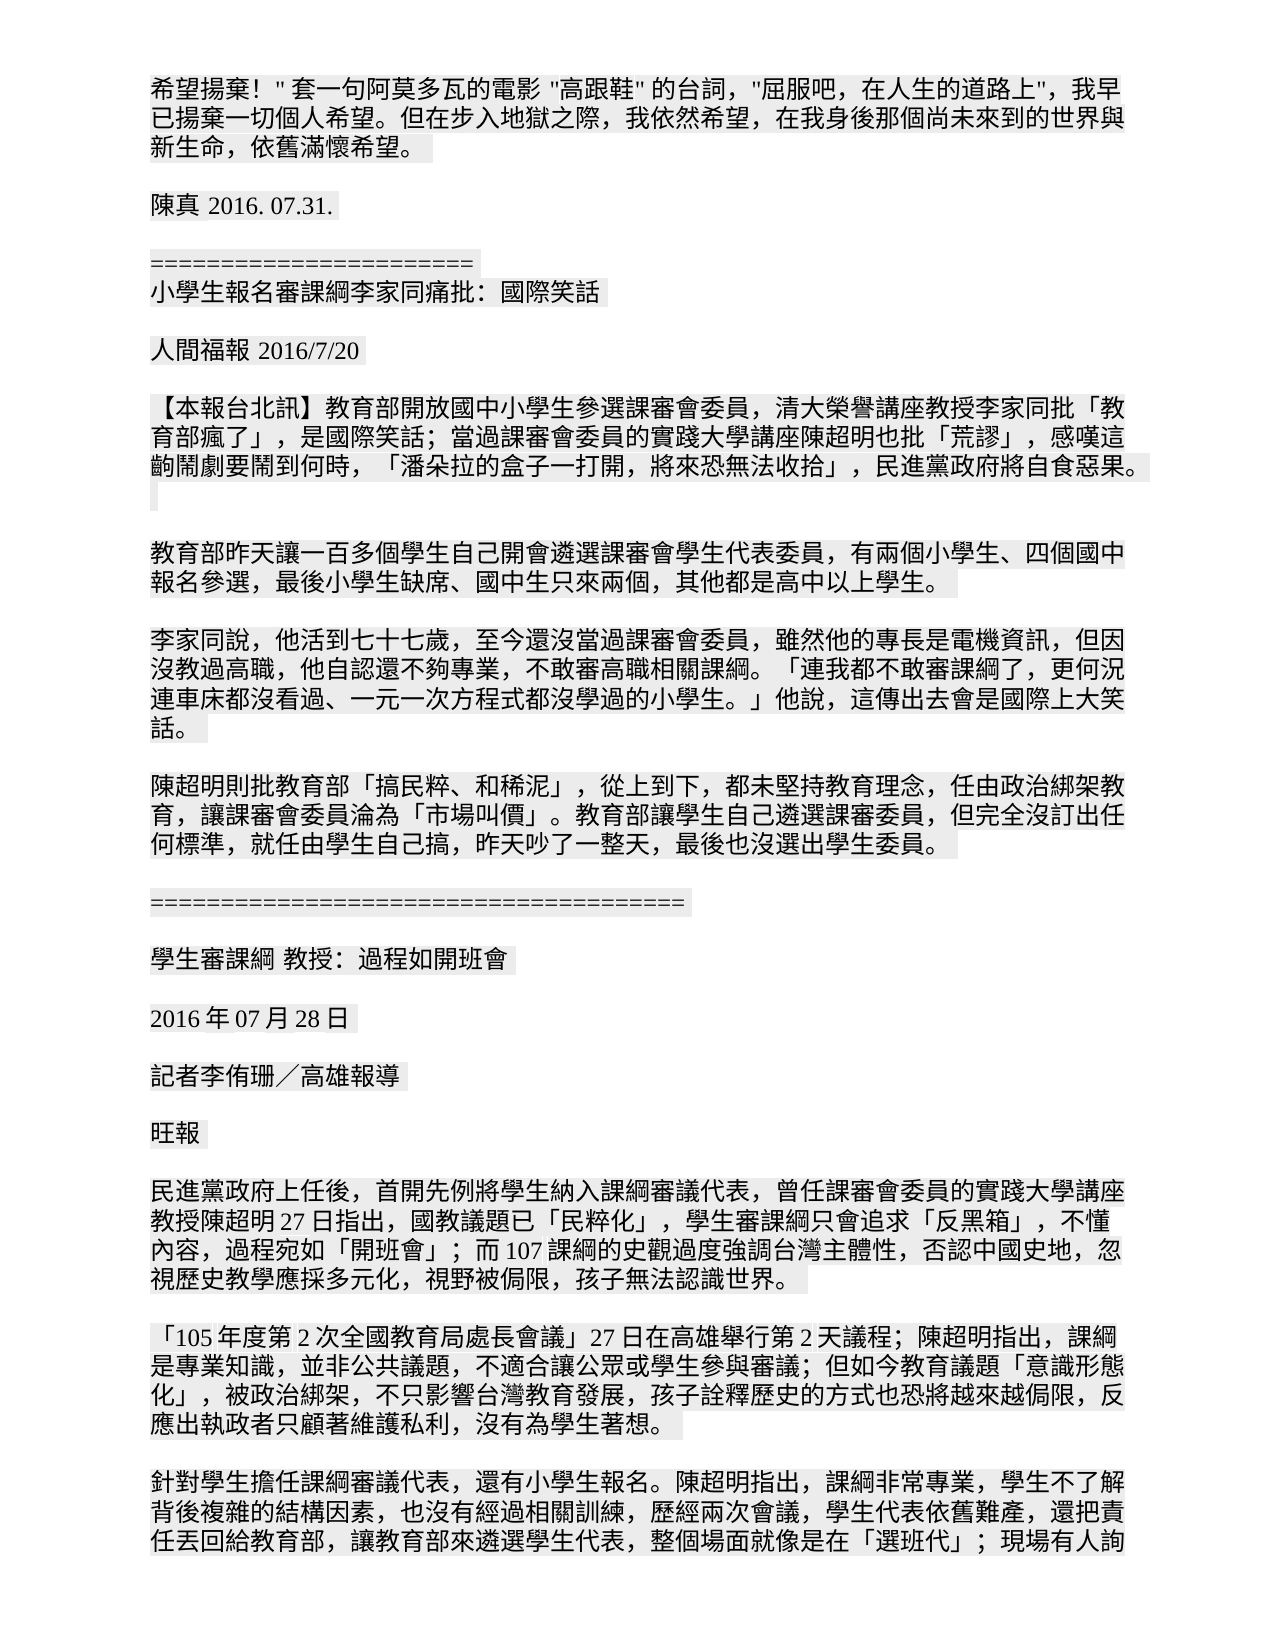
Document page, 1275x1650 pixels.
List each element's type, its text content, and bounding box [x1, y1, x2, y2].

text 很小時候，隔壁有個小姑娘，年紀小我一兩歲，幾次負責帶她來我們家電影院看電影，竟然看到哭，一路哭回家，她娘還以為我揍了她還是怎樣，一問原來是看電影哭；喜劇哭，鬼片也哭，亂哭一通。王哥追柳哥，矮仔財打脫線，打打鬧鬧應該笑才對啊，真不知道她到底看懂或不懂。還好她家教不錯。她娘馬上鄭重宣佈說："電影演的全都是假的啦！" 她才破涕為笑。"電影攏係假"，簡潔扼要的一句話，勝過我一路哄她半天。 長大後，大家都知道電影是假的，不能當真，誰當真誰就輸了，誰當真誰就是怪胎。可是偏偏有些人想不開，希望它是真的，希望現實中真的有魔法，真的有令狐沖，真的有如來神掌，真的有人會龜毛到非得去給無名屍研究其生平喜好，非得自己充當死者家屬來給他辦一場葬禮不可。 真的？假的？家教良好的人可是區分得清清楚楚。大家喜歡令狐沖，仰慕楊過，但現實生活中恐怕個個都搶著當 "岳不群"，當 "任我行"，何曾見過幾個 "楊過"？幾個 "令狐沖"？"任我行" 和 "岳不群" 倒是滿街都是。 齊克果說，相信真理，反倒會對自己不利，而上帝呢，連個影子也沒見過，這下該如何是好？於是只好用騙的，所謂 "騙進真理來"，藝術就是這樣。但是，家教太好的人可不容易騙喔。倒也不是說藝術、言語或思想得跟生活充份一致才行，但是，家教好到把夢幻與現實兩者區分得清清楚楚，生活絕不受夢幻的一點點 "污染"，現實感好到這種地步，其實也挺變態。我常想，市面上不是一大堆口交型 (口頭交待型) 社運人渣嗎？不是一大堆滿口謊言、貪婪無度的愛台灣人士嗎？他們看小說或看電影究竟是站在善或惡的哪一邊？ Oscar Wilde 說，"一個人如果不是分分秒秒都需要藝術，那他其實根本不需要藝術。" 藝術畢竟不是衣服，不是化妝品，不是一種可以讓你隨時穿上又脫下的東西。不過，還好，大部份人其實是不需要藝術的，大家現實感都很好，家教都不錯，要不然，這顆浪漫星球，恐怕不知道會飛往宇宙何方？ 就跟反美反戰一樣，幾千萬條人命的傷亡與流離失所，偌大的恐怖悲劇就在眼前，但一年365天，一天24小時之中，這事出現在你心中有沒有超過 3 秒？更不用說為它做些什麼了。藝術對於大多數人來說，似乎也是這樣一種東西：在某個特定的時間裏 enjoy 一番，灑上一些口水，掉兩行清淚；待散場燈光一亮，走出場外，又是一條好漢；所謂心靈洗禮，洗過就好，戲總歸是戲，不能當真，明天還要上班呢。 但是也有這樣一種人，比方說柏格曼，小時候愛看馬戲團，馬戲演完了，每個小朋友也都各自回家，惟有小柏格曼的心，卻被馬戲團給帶走了，從此一去不回，註定逸出地球軌道，走上另一種人生。究竟幸或不幸很難說，總歸是一種命，非己所願。 梵谷曾寫信給他的弟弟說，如果能有所選擇，他絕不會選擇瘋狂。柏格曼遺物中，寫滿憂鬱的神祕字句；他若能有所選擇，想必也不會選擇隨馬戲團一同離去。我要能有所選擇，我也不會想在抽象的思維符號裏起惆悵。房貸都快繳不出來了，語言有沒有個 "本質" 真的有那麼重要嗎？生活一片火海，每天東奔西走忙到爆，數學的基礎究竟如何，難道能幫忙救火？家人都照顧不了了，邏輯到底需不需要給它設個前提要件來 "照顧" 它，使之免於崩盤，總不會是我陳家的事吧？莫非真要因此虛耗我半生青春血淚？ 所謂多情總被無情惱，黏著生命的東西，你很難把它脫下來當成一種話題。說穿了，這或多或少是一種病。病就像個獵人，主動找上他的獵物，而非獵物去尋找獵人。這是我十多年前第一次見到阿忠時問他的話，究竟是劇場找上你？還是你選擇了它？有病沒病，講起話來感覺就是不一樣，看待世界的方式也不一樣。大家一同生活在同一個星球上，卻很可能看到截然不同的世界。 講這些，無關國計民生，純屬一己惆悵。現實中，我們所遭遇的問題顯然要簡單許多，意思是說，它其實是十分容易陳述的，比八點檔連續劇還更加容易解說，不過就是一些貪婪無度猥瑣造作的騙子與惡棍，控制了麥克風，掌握了傳聲筒，用各種老掉牙的低能騙術行騙。這理應不需什麼高深的智能便能識破看穿，但事實卻不然。同一套騙術，不過換上幾個關鍵字，卻始終有效。鎂光閃爍之處，竟是所謂真理所在；媒體似乎永遠都能決定人們應該想些什麼，說些什麼，怎麼想，怎麼說，以及決定要讓大家仰慕誰或痛恨誰；小癟三可以美化成大英雄，馬文才硬是能捧成唐伯虎，而所謂恐怖份子，其實乃是因應某種政治需要所製造出來。 人的生存，一方面面臨一種極其抽象的艱澀微妙，另一方面卻又面臨各種腦殘到爆的低能與粗糙、暴力與謊言；前者乏人問津，後者眾人關切，但兩者其實一樣無解，主流之勢，難以撼動分毫。所謂黃鐘毀棄，瓦釜雷鳴，世界走向毀滅，似乎只是遲早的事。 不管是否真心，老生常談往往賦予所謂思想家一個很崇高的位置；確實是很崇高，但卻晾在一旁，與現實血肉產生不了瓜葛。比方說，羅素的 "數學原理" (Principia Mathematica)很經典，維根斯坦的 "數學基礎評論" (The Remarks on the Foundations of Mathematics) 也許更勝一籌，理性形式之純粹與深刻，莫過於此。可是，擋得住一顆飛彈嗎？就算一顆子彈也擋不了；不帶一絲雜質與偏見的思維，夠美夠純粹的了，但它澄清得了每天鋪天蓋地、與簡單事實全然相反的各種低能謊言與造勢造神及歪曲造謠與挑撥抹黑與醜化嗎？ 羅素嘴裏罵宗教，其實心裏頭渴望神明渴望得不得了，很矛盾。具有宗教心靈者是不應該看重智能的，但羅素卻感嘆聖經竟然無一字稱讚人類智能。羅素常說，這世界之所以趨向毀壞，乃是因為眾人之弱智；不管主流怎麼欺騙造謠，人們都會信。 我有時也很想問問上帝，表面上給了世人所謂自由意志，對於幽微不可見之事物可以選擇信或不信，但是，人們能有多少能力足以行使意志，行使自由？有的恐怕只是一種自由被騙、自由被愚弄、自由被糟蹋的各種 "自由"。我們家阿憨，憨雖憨，但牠享受的自由程度，恐怕還遠遠比眾人(至少比台灣人) 高出許多。牠雖然也享有自由被遛狗的 "自由"，但好歹遛狗的時間是由牠來決定，而非由我決定，哪怕我正忙著其它事，一旦被牠發現，就非馬上遛牠不可，否則就得事後費更大力氣給牠換床單洗地板。 我實在很不想自我做賤舉些現實例子，所謂掛一漏萬，當我批評 "一"，為的只是說明那 "一萬"，但半票讀者卻往往就只看著 "一"，以為我很關心 "一"，以為我和 "一" 有仇，以為我在論述 "一"，彷彿我很低能似的，水平一下全拉低了。套一句大陸罵人的話，要是讓旁人誤以為我是在跟某一頭豬吵架，那會讓我覺得自己很蠢。 再說，類似的 "一，"何止千千萬萬。重點不是 "一"，重點是人的智能，為何會普遍低能弱智到這樣一種令人不可思議的程度？！媒體怎麼灌食，他就怎麼吃；一概都吃，而且吃得好開心，垃圾吃，大便也吃，來者不拒，照單全收。而且，吃垃圾，就拉出垃圾，吃什麼就拉出什麼，吃下什麼句子，就吐出什麼句子，好像連造句都不會。人家教他反黑箱，他就不知道自己在反什麼箱地聞雞起舞，反個不停。 台灣各行各業，詐騙橫行，但其實你很難怪騙子，畢竟當人們普遍弱智低能到簡直無腦的地步時，騙子不騙他，那還有天理嗎？ 我並無意對醫學上所謂智能不足的人有所不敬，我講的 "智能"，與那樣一種身體上的能力缺失無關，而是指的一種愚蠢。這類蠢材，說不定個個都很會考試，學歷都很高，或是當醫生當律師當教授之類。在台灣，蠢材尤其喜歡炫耀自己的考試成績（不妨想想柯大帥以及市面上一堆 "名醫"），但我相信機器人更是可以所有科目拿滿分，難道我們會因此覺得機器人聰慧敏銳有才華？就如莫里哀所說，"一個讀過書的蠢材，比一個無知的蠢材還要蠢"。羅素也曾說過類似的話，他說，"我們生下來只是無知，經過一番教育後，卻變得愚蠢"。愛因斯坦講得更難聽了，他說： "我覺得，世上真正可貴的是那些具有創造性、有感情的個人，那是一種個性，一種人格，只有個人才足以創造出高尚與卓越的東西，而群眾本身在思想上和情感上是非常駑鈍的。這些烏合之眾，真是讓我非常鄙夷不屑，他們之所以長了一個大腦，純粹是出於一種誤會。事實上，光是脊髓應該就足夠滿足這樣一些人的所有需求了"。 我倒是覺得連脊髓應該也用不上吧，他們要脊髓幹啥呢？只需要給他們一張嘴，完成口交社運之群眾任務應該就夠用了。 當然，我能想像我講這些話將會招來什麼樣的報應和後果。古希臘三大悲劇作家之一 Euripides，這方面應該也很有經驗，因此他說："千萬別試著去和蠢材講道理，因為他們會反過來嘲笑你蠢"。他們會說，阿不然你又是多聰明？笑死人！然後說不定就會開始對你進行社運，我是說口交型社運。之所以會有如此的報應是因為，蠢材們往往會因此沸騰，整個戰鬥意志都上來了，認為你是要跟他們或他們的主子打仗，以為你是要和他們比賽什麼。但我當然不是懷著敵意或惡意而來，而是懷著很深的一種痛苦、憂慮和無奈；我更不是要來跟誰比大小，誰會想跟一群蝦子或一顆田螺比誰的腦子大呢？ 我常把孔子的一段話掛在嘴巴上，一天總要念上五、六回，藉以堅定自己日後移民祖國或哪裏都行的決心。子曰：「里仁為美，擇不處仁，焉得知！」意思是說，住在一個良善、文明的地方很重要；倘若你卻跟一群可怕人渣一同住在一個瘋狂反智反文明人渣當道的小島上或城市裏，怎能稱得上智慧呢？我更是特別憂愁下一代，難道也要被 "教育" 成低能敗德瘋狂反智毫無一絲現代文明素養的 "正港的台灣人"？當然，祖國同胞也沒有很理想，但它至少山高海闊地方大，也許有得躲。 就跟租房買房挑室友與鄰居一樣，宇宙星球那麼多，我要是能有選擇，絕不會選擇跟地球人一同住在同一個星球上，特別是不會想住在這樣一個豺狼當道、馬文才當家、全然沒有智能沒有文化與文明可言的鬼島上。在這島上，一切言語概念都已重新定義，比方說，所謂社運，就是詐騙集團的一種行銷業務；所謂學運，就是一群綠油油黨棍的嘉年華活動，而所謂社運人士，幾乎就是人渣的同義詞；所謂理想家，就是貪婪噁心份子；所謂改革人士，就是綠油油的黨棍打手之類；所謂才華，無非就是弱智草包的意思，所謂這個，其實就是那個。 羅素真的很有遠見，他在一百年前就說了，這世界之所以趨向毀壞，之所以帶來莫大的痛苦與災難，乃是因為眾人之弱智與愚蠢。你有沒有發現，千百年來，我們幾乎反覆寫著同樣的句子，但卻無能為力，無計可施。你企圖跟蠢材講道理，他反而會笑你蠢，甚至視你為寇讎。 原子論的創始者，古希臘的一位重要哲學家，叫做 Democritus，曾如此說道："能夠使蠢材學會一點東西，並非依靠言詞教導，而是厄運"。我比他也許要樂觀一些，除了厄運，言詞或許還是有用，只是它就像麥兜的千年鐘那樣緩慢就是，秒針得花一年才跑一格，三千六百年才能繞一圈，計上一小時。就像傳教士那樣，傳教傳了兩千年，上帝國也根本沒個影子，因為千年鐘才剛轉半圈，當然不會有效果。但是，一個人不夠，也許三個五個或八個十個，說不定千年鐘的速度會跑得快一些。但能得救的，絕不是這一代，也不會是下一代，而是下下下下好幾代。換句話說，你是給你的孫子的孫子一個或許比較好的世界，給未來找回一點希望。 我很喜歡但丁神曲中，渡過冥河，來到地獄入口處牆上寫的那句話："來者啊，快把一切希望揚棄！" 套一句阿莫多瓦的電影 "高跟鞋" 的台詞，"屈服吧，在人生的道路上"，我早已揚棄一切個人希望。但在步入地獄之際，我依然希望，在我身後那個尚未來到的世界與新生命，依舊滿懷希望。 陳真 2016. 07.31. ======================= 小學生報名審課綱李家同痛批：國際笑話 人間福報 2016/7/20 【本報台北訊】教育部開放國中小學生參選課審會委員，清大榮譽講座教授李家同批「教育部瘋了」，是國際笑話；當過課審會委員的實踐大學講座陳超明也批「荒謬」，感嘆這齣鬧劇要鬧到何時，「潘朵拉的盒子一打開，將來恐無法收拾」，民進黨政府將自食惡果。 教育部昨天讓一百多個學生自己開會遴選課審會學生代表委員，有兩個小學生、四個國中報名參選，最後小學生缺席、國中生只來兩個，其他都是高中以上學生。 李家同說，他活到七十七歲，至今還沒當過課審會委員，雖然他的專長是電機資訊，但因沒教過高職，他自認還不夠專業，不敢審高職相關課綱。「連我都不敢審課綱了，更何況連車床都沒看過、一元一次方程式都沒學過的小學生。」他說，這傳出去會是國際上大笑話。 陳超明則批教育部「搞民粹、和稀泥」，從上到下，都未堅持教育理念，任由政治綁架教育，讓課審會委員淪為「市場叫價」。教育部讓學生自己遴選課審委員，但完全沒訂出任何標準，就任由學生自己搞，昨天吵了一整天，最後也沒選出學生委員。 ====================================== 學生審課綱 教授：過程如開班會 2016年07月28日 記者李侑珊／高雄報導 旺報 民進黨政府上任後，首開先例將學生納入課綱審議代表，曾任課審會委員的實踐大學講座教授陳超明27日指出，國教議題已「民粹化」，學生審課綱只會追求「反黑箱」，不懂內容，過程宛如「開班會」；而107課綱的史觀過度強調台灣主體性，否認中國史地，忽視歷史教學應採多元化，視野被侷限，孩子無法認識世界。 「105年度第2次全國教育局處長會議」27日在高雄舉行第2天議程；陳超明指出，課綱是專業知識，並非公共議題，不適合讓公眾或學生參與審議；但如今教育議題「意識形態化」，被政治綁架，不只影響台灣教育發展，孩子詮釋歷史的方式也恐將越來越侷限，反應出執政者只顧著維護私利，沒有為學生著想。 針對學生擔任課綱審議代表，還有小學生報名。陳超明指出，課綱非常專業，學生不了解背後複雜的結構因素，也沒有經過相關訓練，歷經兩次會議，學生代表依舊難產，還把責任丟回給教育部，讓教育部來遴選學生代表，整個場面就像是在「選班代」；現場有人詢問學生開會目的，僅稱「反黑箱」，卻不明白「反的是什麼」。 由於12年國教上路以來爭議不斷，馬政府執政時期，曾因微調國文、歷史、地理與公民4科課綱，將日本「統治」時期改為日本「殖民統治」，以及強調「婦女『被迫』做慰安婦」等，引起軒然大波，民進黨政府上台後，隨即廢止調整；陳超明認為，加強台灣主體性無可厚非，「但百分之百認同台灣文化，或過度否認中國史地，都是不必要的」。 ========================= 余光中：講學問的事 不適合一人一票 2016-05-18 聯合報 記者徐如宜、蔡昕穎／連線報導 未來課審會將納入學生代表，詩人余光中表示，學生代表參與當然是正面的，但課綱是講究學問的事，學生的知識基礎還不夠，「如果不知好壞，怎麼投呢？」 清大孫運璿榮譽講座教授李家同直言：「堅決反對！」認為政治不該干涉教育， 制訂課綱還加上學生代表，「這就更滑稽了！」 余光中說，每個領域的課綱，應由精研領域的學者專家主導；學生意見當然可以表達，但在審議課綱上，他擔心學生知識還不夠深厚。他認為：「政治上一人一票是基於每個人的權利；但課綱是講學問的事，就不適合一人一票。」 李家同指出，教育應該留給專家、老師來決定，他不贊成政治干涉教育，「之前教改就是個例子」；課審會提高到行政院，「單要產生學生代表，這就很有趣了。」他說，光是代表人員的篩選就有困難，究竟什麼樣的人，才能代表全國？又是哪一類課綱需要審查？ ===================== Kairos風向新聞 課審會學生代表選出22人 驚爆有人買票落選 馮紹恩 2016-07-29 課審會28日在彰化女中舉辦學生代表候選人投票，並選出22名學生代表。候選人有36位，其中年紀最小的候選人是即將升上國二的盧維理，雖落選但仍表現良好。會後也傳出有學生企圖以一張選票1千元買票，但在場同學並未買單，用選票讓他落選。 反課綱學生5人入選 課審會昨天召開第3次「課程審議會學生代表遴選會議」，71人有投票權，實際領表投票68人，下午選出課審會大會代表4人、分組審議會代表18人。 去年參與反課綱微調的學生有5人入選。其中，參與選舉的學生候選人年紀最小的是即將升國二的盧維理，他在說明參選理念時說，改變要從教育做起，課綱應該改簡單點。課審會此次選出的學生代表，從高一到博士生，也有不少其他學生代表，原住民、新住民、在家自學生代表入選，還有特別選了身心障礙生代表盧勁軒和王博勳2位。 傳出有學生現場買票卻落選 會後也傳出有學生在現場，企圖以一張票1千元代價向同學買票，教育部科長蔡孟愷29日表示，當天的確有學生質疑某候選人有買票的行為。該學生因和另一名女性候選人同票數，委員會討論後本來以抽籤決定誰當選，結果抽中涉嫌買票的學生代表後，遭現場學生質疑該同學有買票行為，就展開重新投票，結果是女性候選人當選。 課審會審議大會學生代表 吳律德、廖浩翔、劉千萍、蕭竹均 分組審議會學生代表 國小組：周守言、艾君羽、陳子璇 國中組：張明旭、彭宬、林依瑾 普高組：盧舒言、林致宇、許晏紳 技高組：曾育德、林侑欣、葉念祖 特教組：王博勳、盧勁軒 藝術組：宋運川、林芳如 體育組：蘇立志、沈聲瀚 [150, 75, 1125, 1556]
